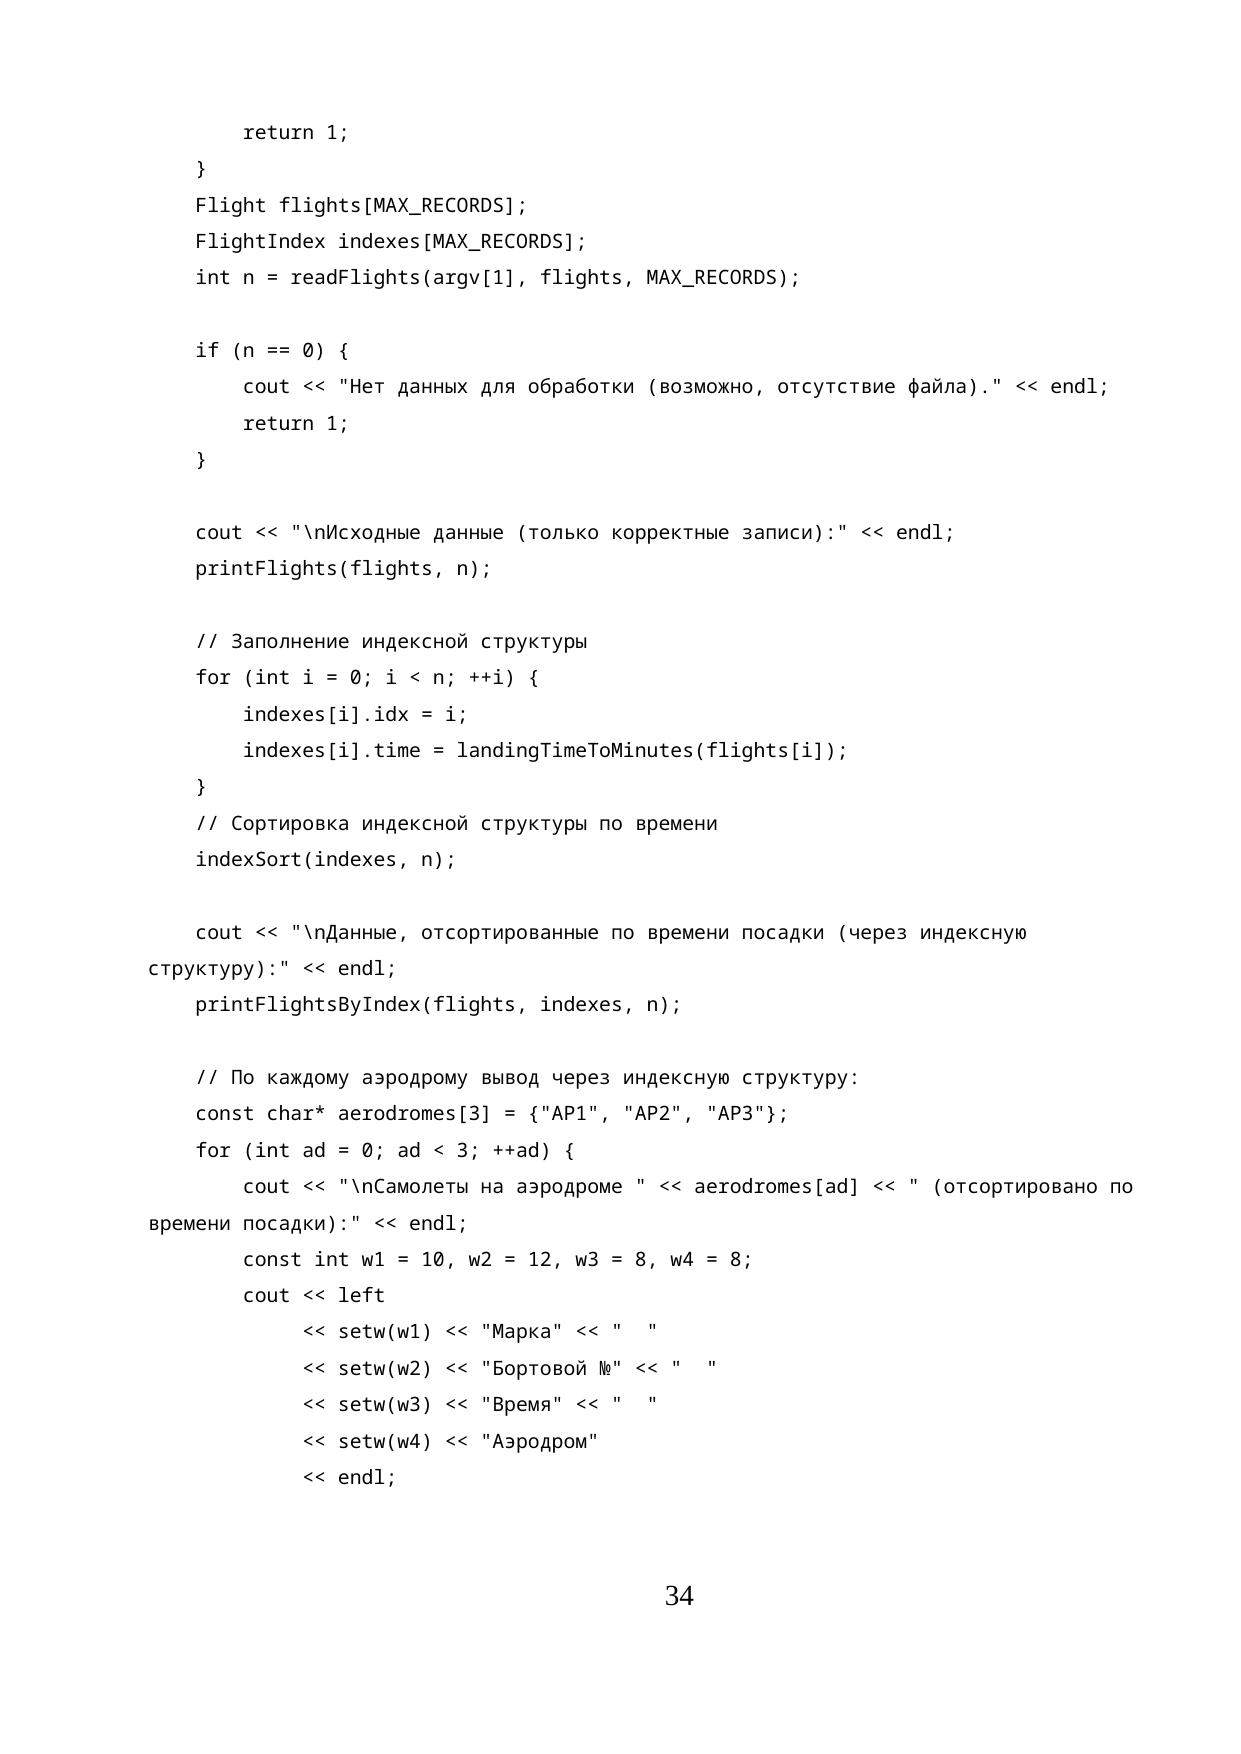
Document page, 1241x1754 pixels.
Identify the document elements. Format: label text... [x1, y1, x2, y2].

text cout << "\nСамолеты на аэродроме " << aerodromes[ad] << " (отсортировано по времени посадки):" << endl; [148, 1172, 1152, 1236]
text indexSort(indexes, n); [148, 845, 1152, 872]
text printFlights(flights, n); [148, 554, 1152, 581]
text << setw(w2) << "Бортовой №" << " " [148, 1354, 1152, 1381]
text cout << left [148, 1281, 1152, 1308]
text for (int i = 0; i < n; ++i) { [148, 663, 1152, 690]
text << setw(w4) << "Аэродром" [148, 1427, 1152, 1454]
text << setw(w3) << "Время" << " " [148, 1391, 1152, 1417]
text FlightIndex indexes[MAX_RECORDS]; [148, 227, 1152, 254]
text return 1; [148, 118, 1152, 145]
text printFlightsByIndex(flights, indexes, n); [148, 991, 1152, 1018]
text int n = readFlights(argv[1], flights, MAX_RECORDS); [148, 263, 1152, 291]
text for (int ad = 0; ad < 3; ++ad) { [148, 1136, 1152, 1163]
text cout << "Нет данных для обработки (возможно, отсутствие файла)." << endl; [148, 373, 1152, 399]
text // Сортировка индексной структуры по времени [148, 809, 1152, 836]
text // Заполнение индексной структуры [148, 627, 1152, 654]
text // По каждому аэродрому вывод через индексную структуру: [148, 1063, 1152, 1090]
text cout << "\nИсходные данные (только корректные записи):" << endl; [148, 518, 1152, 545]
text indexes[i].idx = i; [148, 700, 1152, 727]
text const int w1 = 10, w2 = 12, w3 = 8, w4 = 8; [148, 1245, 1152, 1272]
text << endl; [148, 1463, 1152, 1490]
text const char* aerodromes[3] = {"AP1", "AP2", "AP3"}; [148, 1100, 1152, 1127]
text } [148, 445, 1152, 472]
text indexes[i].time = landingTimeToMinutes(flights[i]); [148, 736, 1152, 763]
text << setw(w1) << "Марка" << " " [148, 1318, 1152, 1345]
text cout << "\nДанные, отсортированные по времени посадки (через индексную структуру):" << endl; [148, 918, 1152, 981]
text } [148, 154, 1152, 181]
text return 1; [148, 409, 1152, 436]
text if (n == 0) { [148, 336, 1152, 363]
text Flight flights[MAX_RECORDS]; [148, 191, 1152, 218]
text } [148, 772, 1152, 799]
